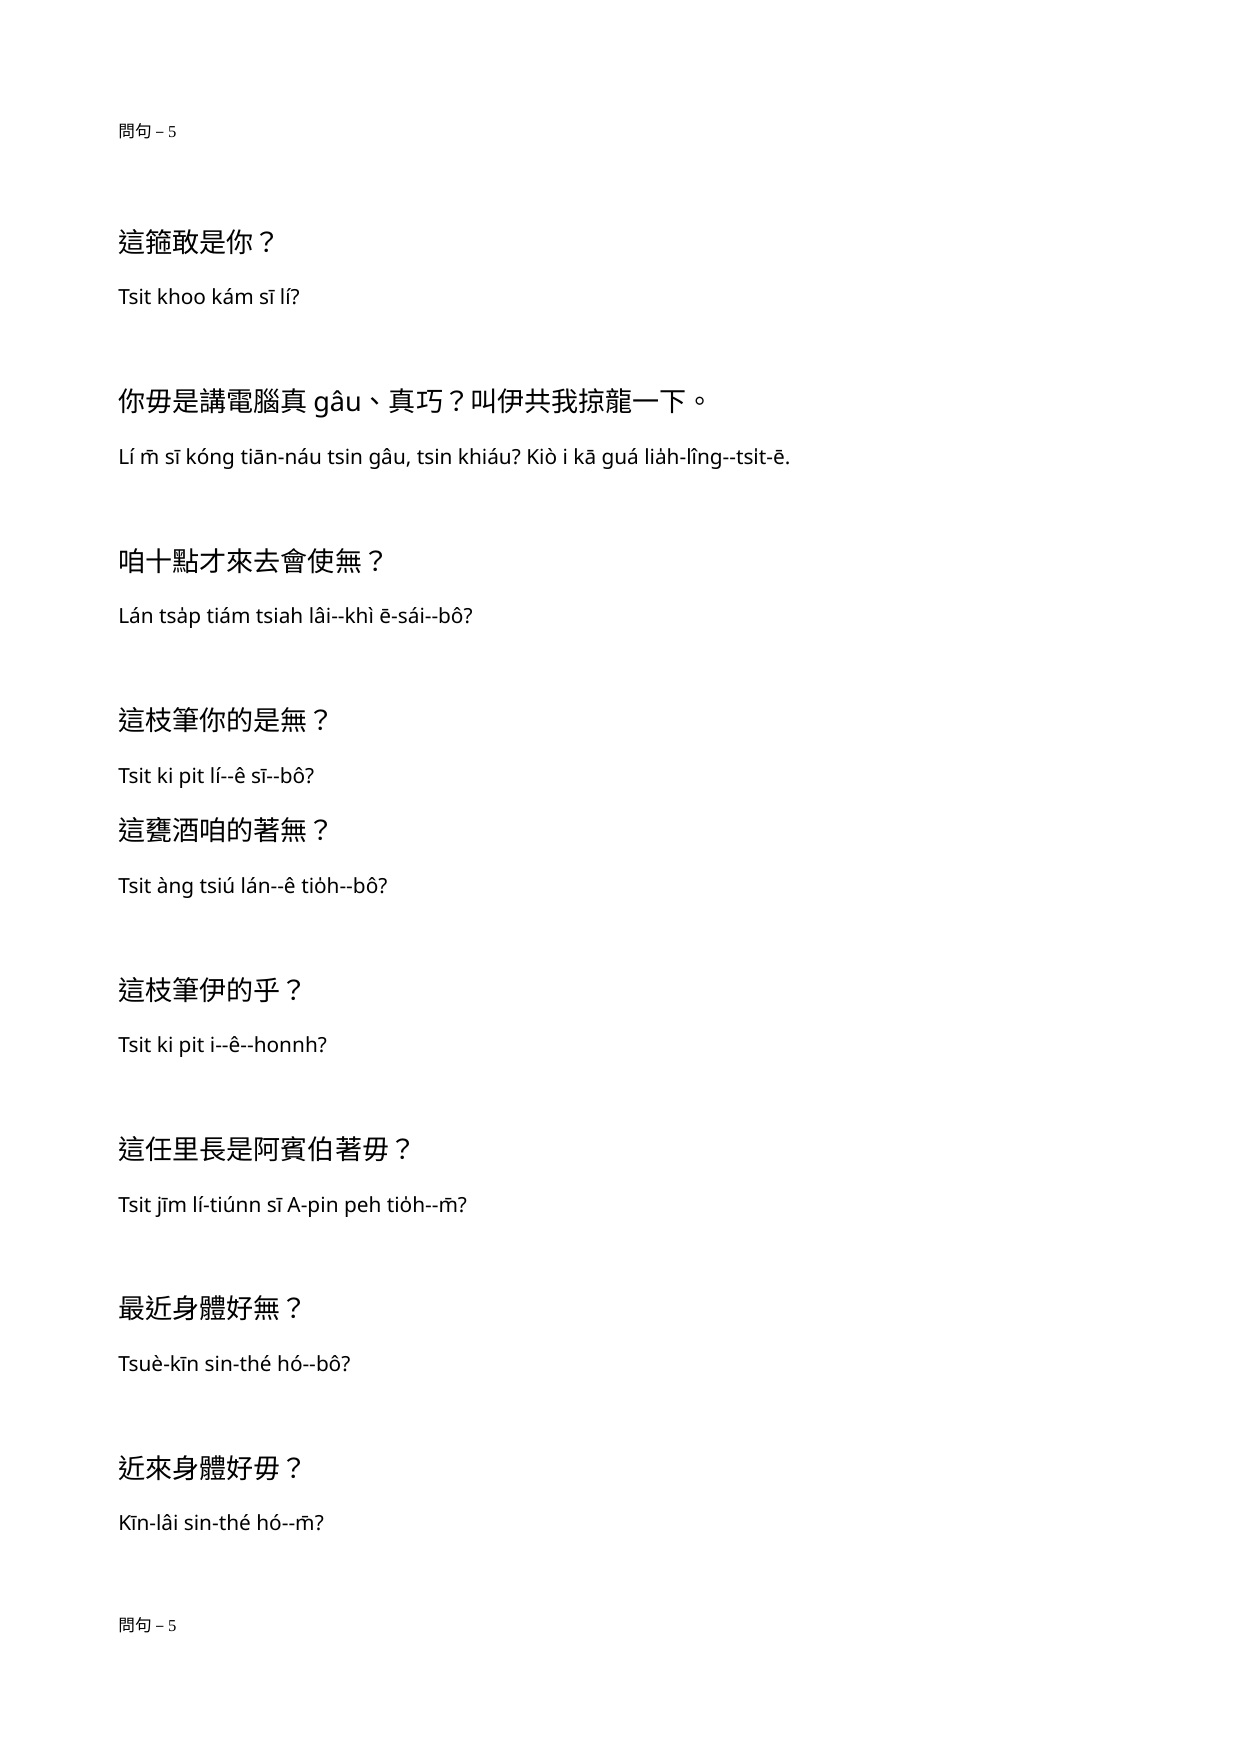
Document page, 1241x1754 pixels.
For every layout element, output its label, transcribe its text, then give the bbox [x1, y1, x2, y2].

text Tsit khoo kám sī lí? [118, 282, 1122, 311]
text Lí m̄ sī kóng tiān-náu tsin gâu, tsin khiáu? Kiò i kā guá lia̍h-lîng--tsi̍t-ē. [118, 442, 1122, 470]
text 這任里長是阿賓伯著毋？ [118, 1128, 1122, 1167]
text Tsit ki pit lí--ê sī--bô? [118, 761, 1122, 789]
text 近來身體好毋？ [118, 1447, 1122, 1486]
text 這枝筆伊的乎？ [118, 969, 1122, 1008]
text 這箍敢是你？ [118, 221, 1122, 260]
text 咱十點才來去會使無？ [118, 540, 1122, 579]
text Kīn-lâi sin-thé hó--m̄? [118, 1508, 1122, 1537]
text Tsit ki pit i--ê--honnh? [118, 1030, 1122, 1059]
text Tsit àng tsiú lán--ê tio̍h--bô? [118, 871, 1122, 899]
text 最近身體好無？ [118, 1287, 1122, 1327]
text 你毋是講電腦真gâu、真巧？叫伊共我掠龍一下。 [118, 380, 1122, 419]
text Lán tsa̍p tiám tsiah lâi--khì ē-sái--bô? [118, 601, 1122, 630]
text Tsit jīm lí-tiúnn sī A-pin peh tio̍h--m̄? [118, 1190, 1122, 1218]
text Tsuè-kīn sin-thé hó--bô? [118, 1349, 1122, 1378]
text 這甕酒咱的著無？ [118, 809, 1122, 849]
text 這枝筆你的是無？ [118, 699, 1122, 738]
